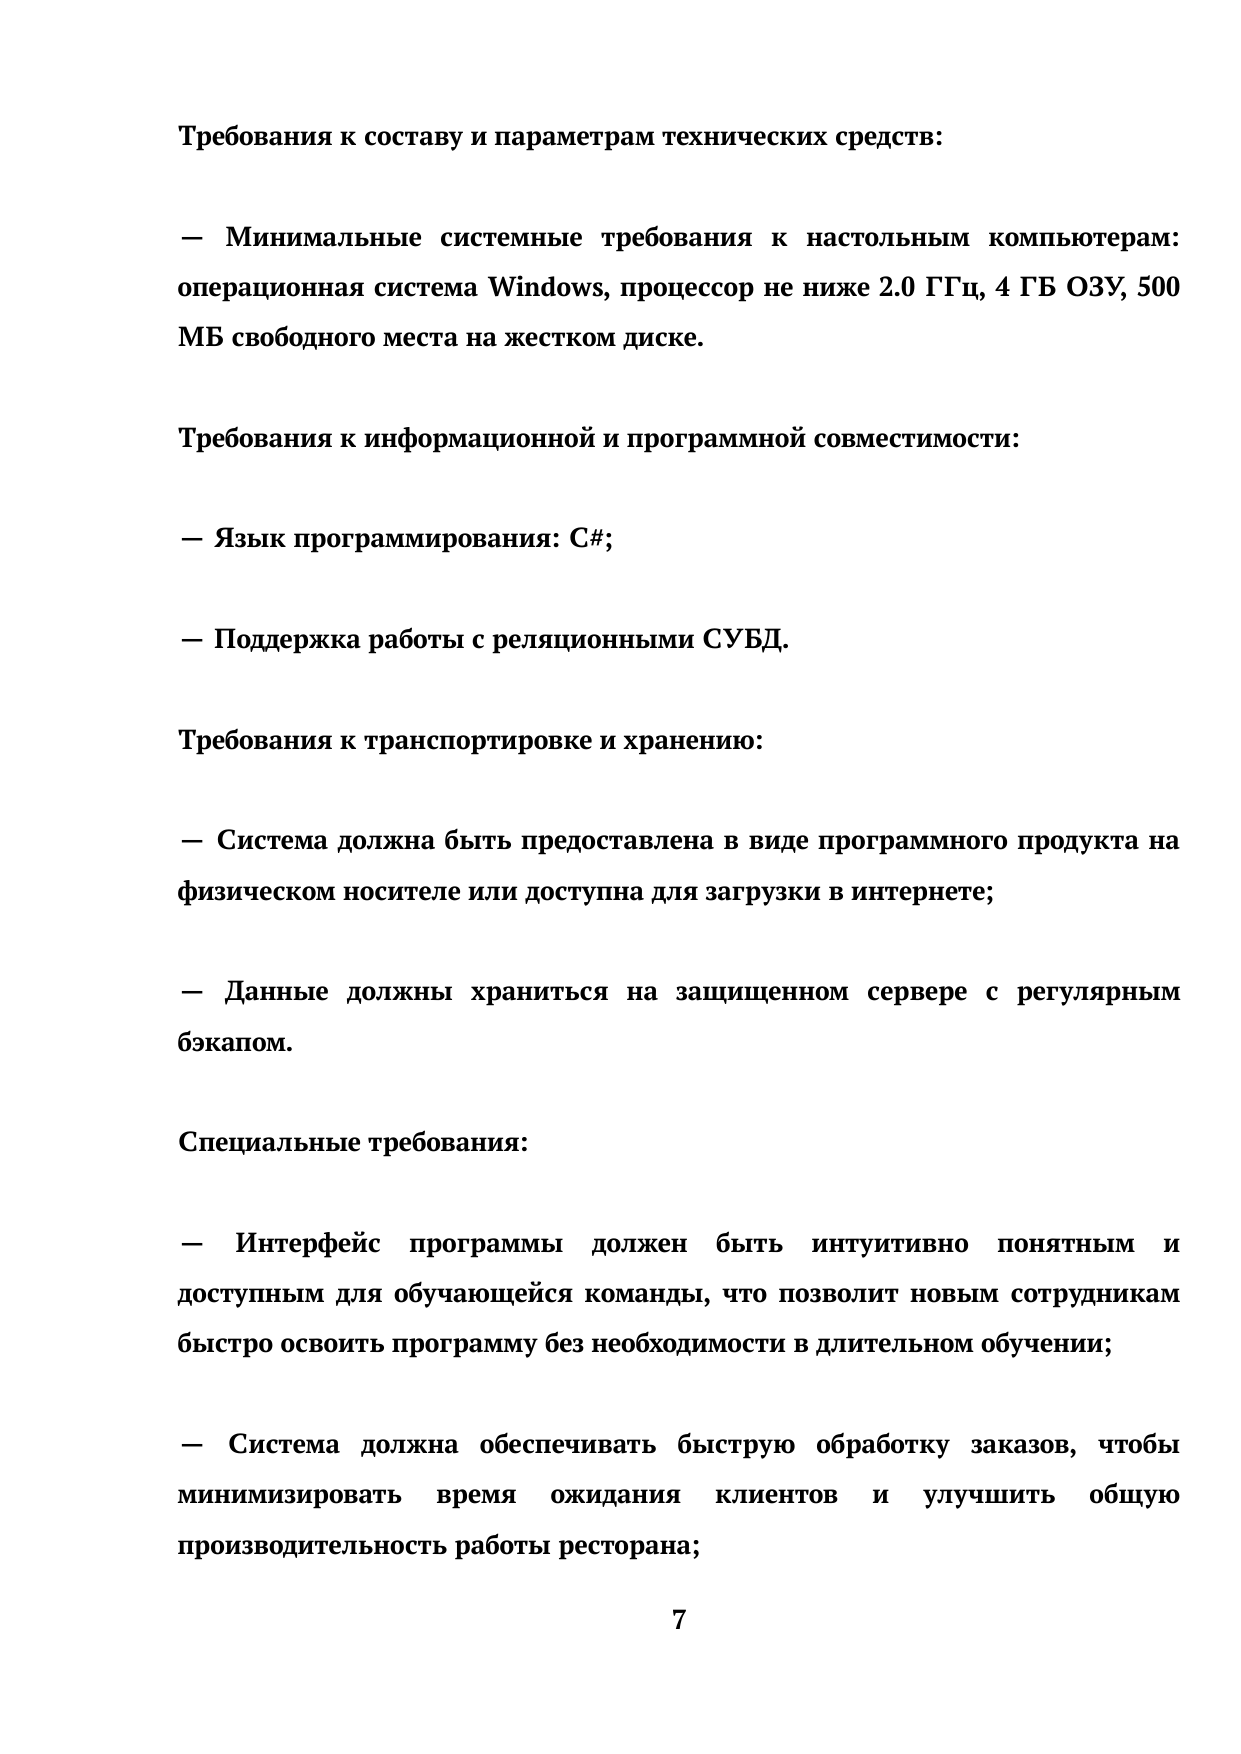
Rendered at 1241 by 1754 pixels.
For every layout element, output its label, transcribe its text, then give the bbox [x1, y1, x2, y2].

text Требования к информационной и программной совместимости: [177, 420, 1181, 453]
text — Система должна быть предоставлена в виде программного продукта на физическом носителе или доступна для загрузки в интернете; [177, 822, 1181, 906]
text — Минимальные системные требования к настольным компьютерам: операционная система Windows, процессор не ниже 2.0 ГГц, 4 ГБ ОЗУ, 500 МБ свободного места на жестком диске. [177, 219, 1181, 353]
text — Поддержка работы с реляционными СУБД. [177, 621, 1181, 655]
text Требования к транспортировке и хранению: [177, 722, 1181, 755]
text Требования к составу и параметрам технических средств: [177, 118, 1181, 152]
text — Данные должны храниться на защищенном сервере с регулярным бэкапом. [177, 973, 1181, 1057]
text Специальные требования: [177, 1124, 1181, 1158]
text — Интерфейс программы должен быть интуитивно понятным и доступным для обучающейся команды, что позволит новым сотрудникам быстро освоить программу без необходимости в длительном обучении; [177, 1225, 1181, 1359]
text — Язык программирования: C#; [177, 521, 1181, 554]
text — Система должна обеспечивать быструю обработку заказов, чтобы минимизировать время ожидания клиентов и улучшить общую производительность работы ресторана; [177, 1426, 1181, 1560]
